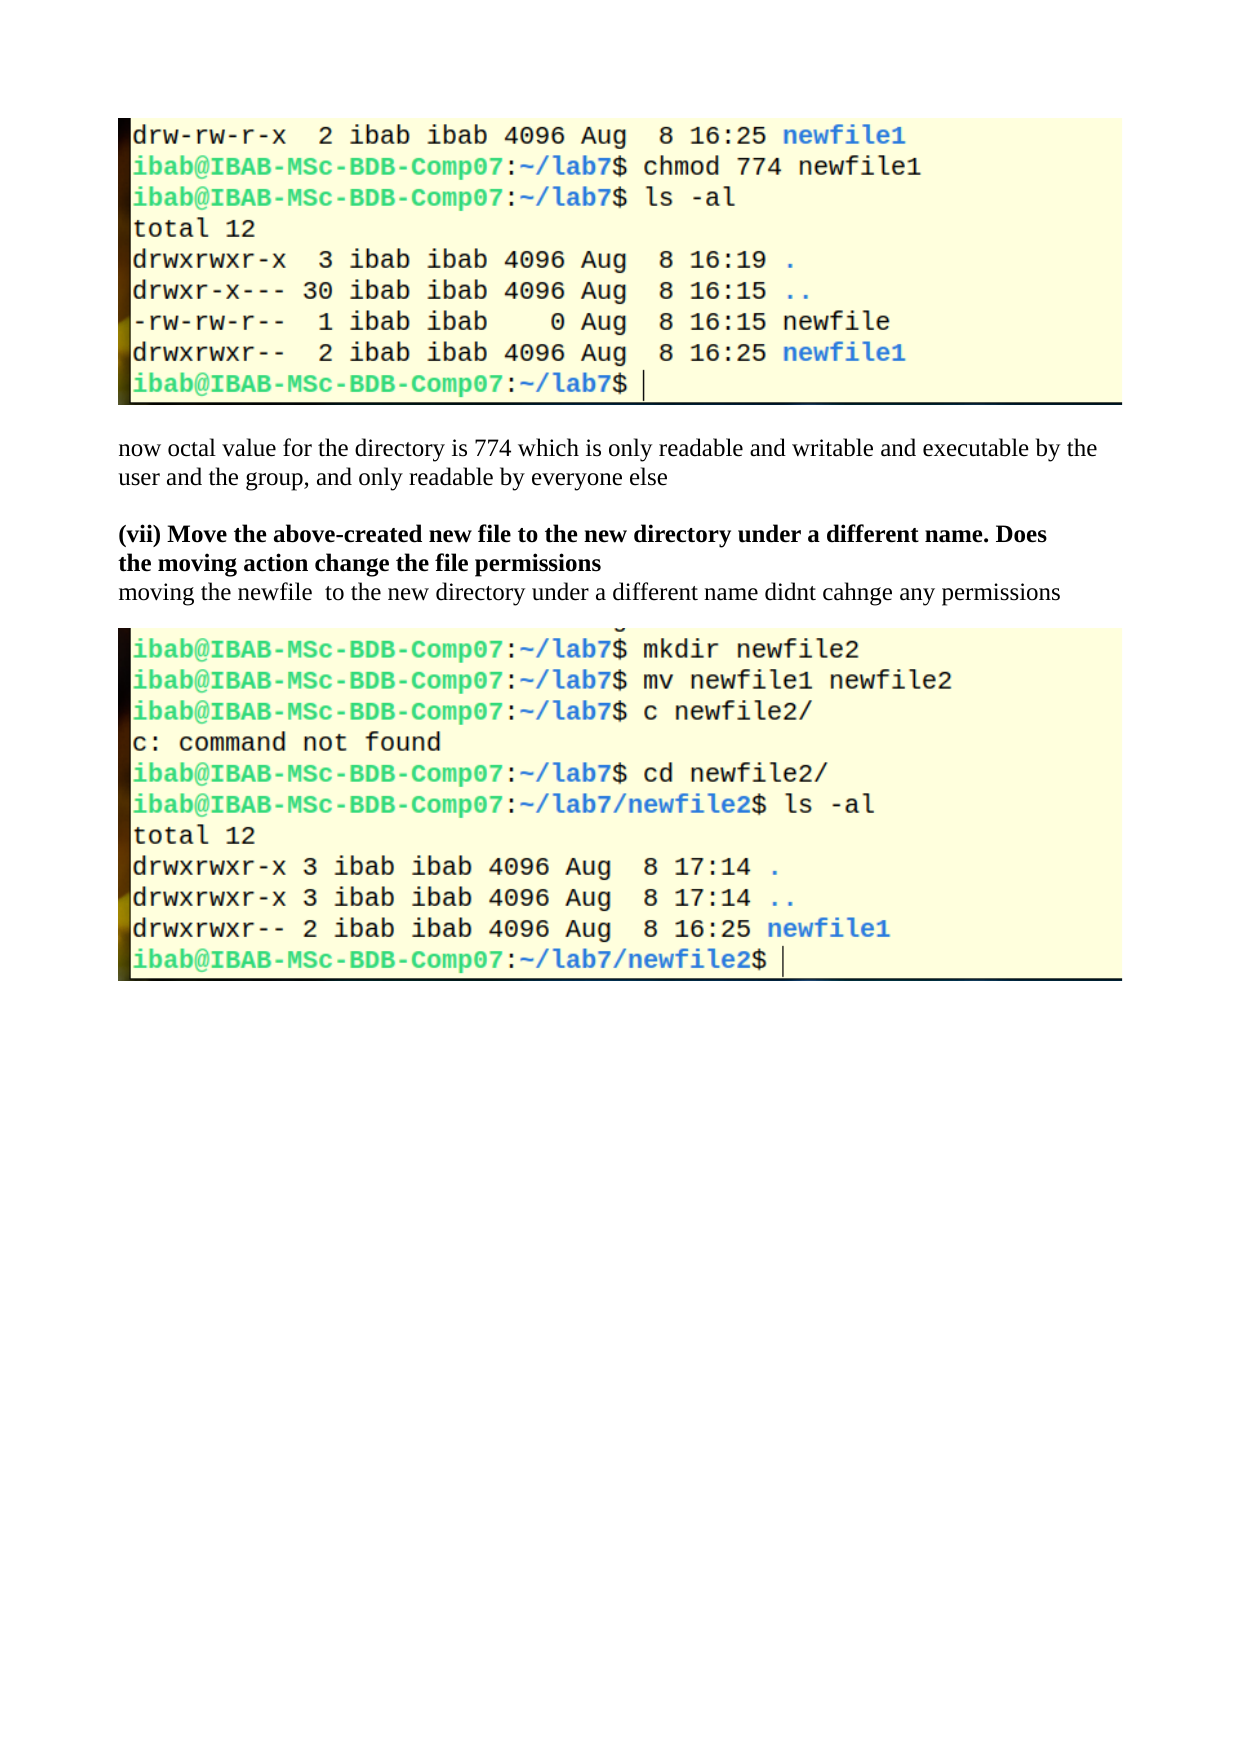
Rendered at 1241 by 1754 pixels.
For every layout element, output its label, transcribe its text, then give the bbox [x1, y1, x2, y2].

text now octal value for the directory is 774 which is only readable and writable and executable by the user and the group, and only readable by everyone else [118, 433, 1122, 490]
text (vii) Move the above-created new file to the new directory under a different name. Does [118, 519, 1122, 548]
text moving the newfile to the new directory under a different name didnt cahnge any permissions [118, 577, 1122, 605]
picture [118, 628, 1123, 981]
picture [118, 118, 1123, 405]
text the moving action change the file permissions [118, 548, 1122, 577]
